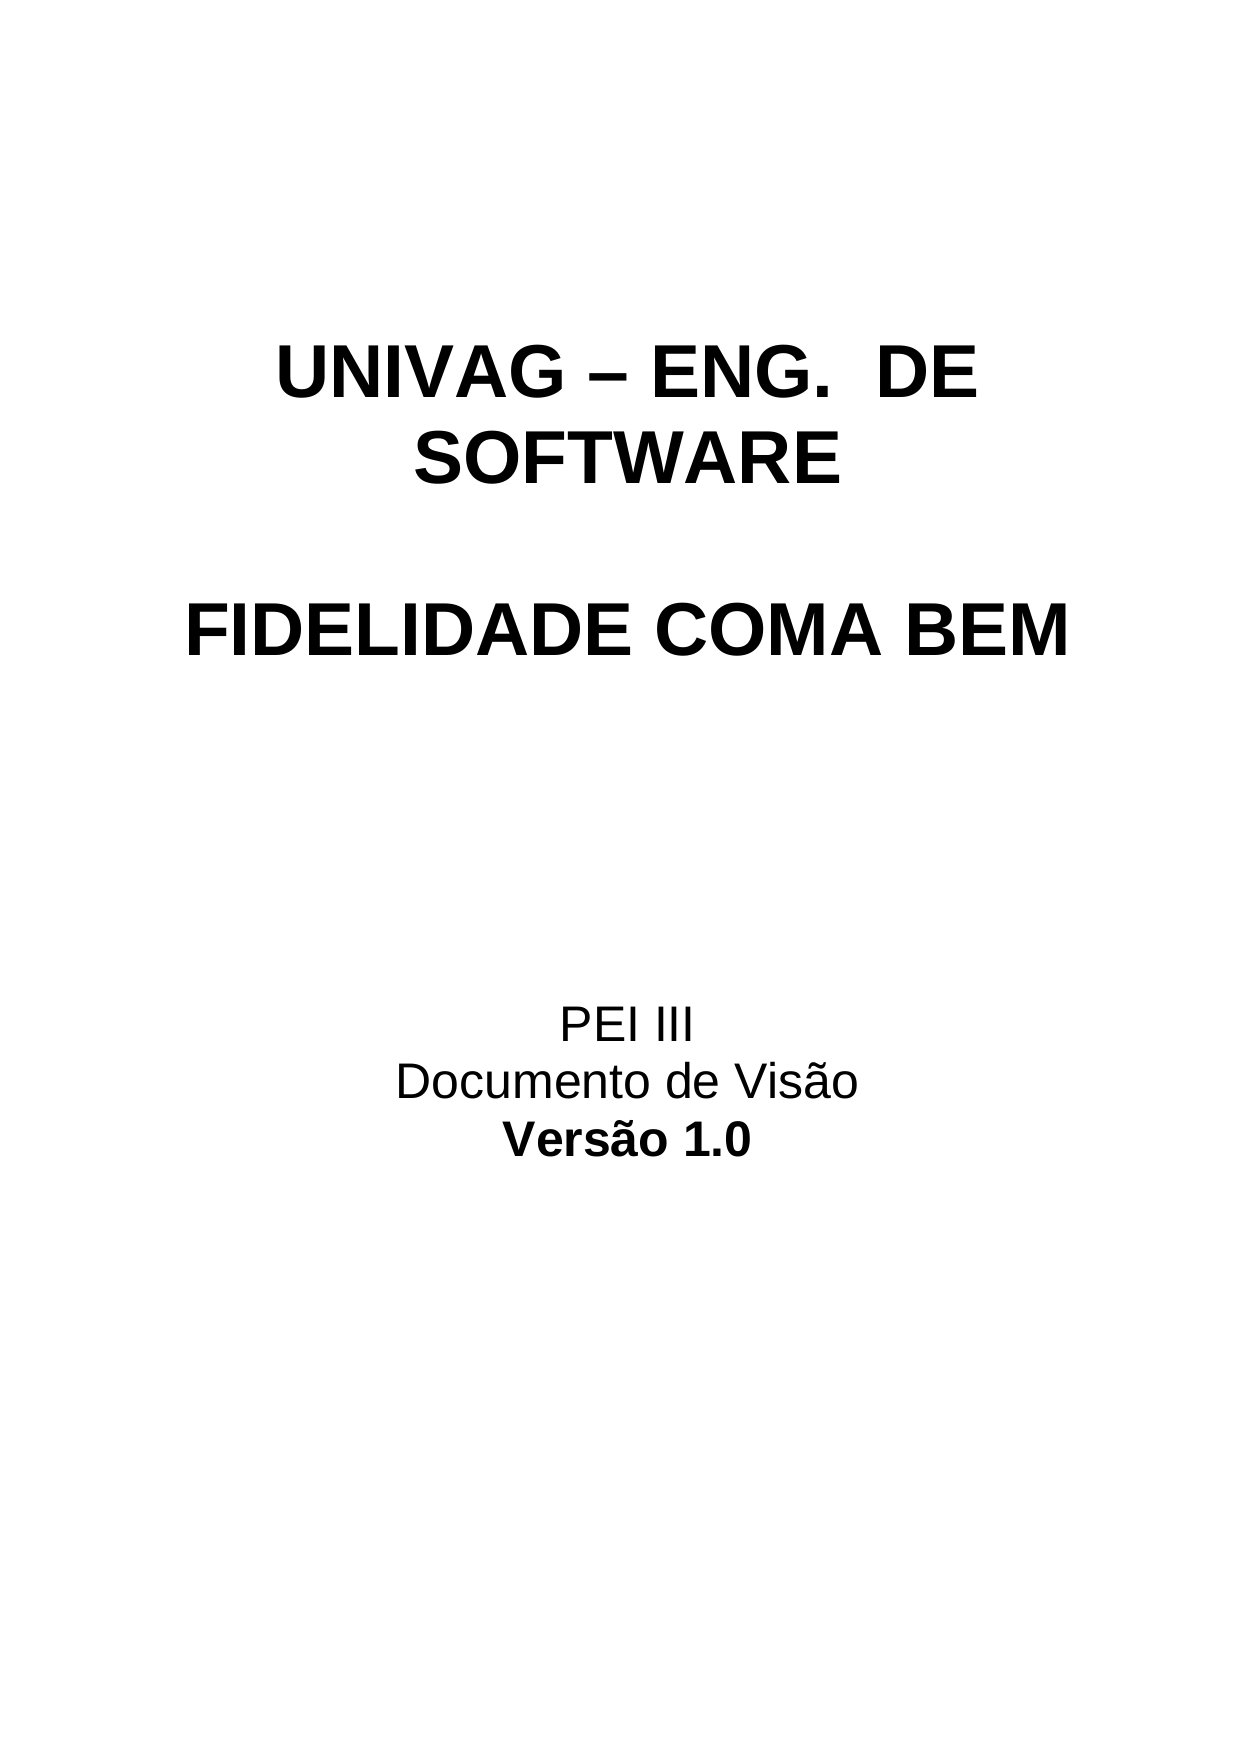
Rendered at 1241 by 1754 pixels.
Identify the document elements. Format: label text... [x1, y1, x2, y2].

text UNIVAG – ENG. DE SOFTWARE [118, 327, 1137, 499]
text Documento de Visão [118, 1052, 1137, 1109]
text Versão 1.0 [118, 1109, 1137, 1167]
text PEI III [118, 994, 1137, 1052]
text FIDELIDADE COMA BEM [118, 585, 1137, 672]
